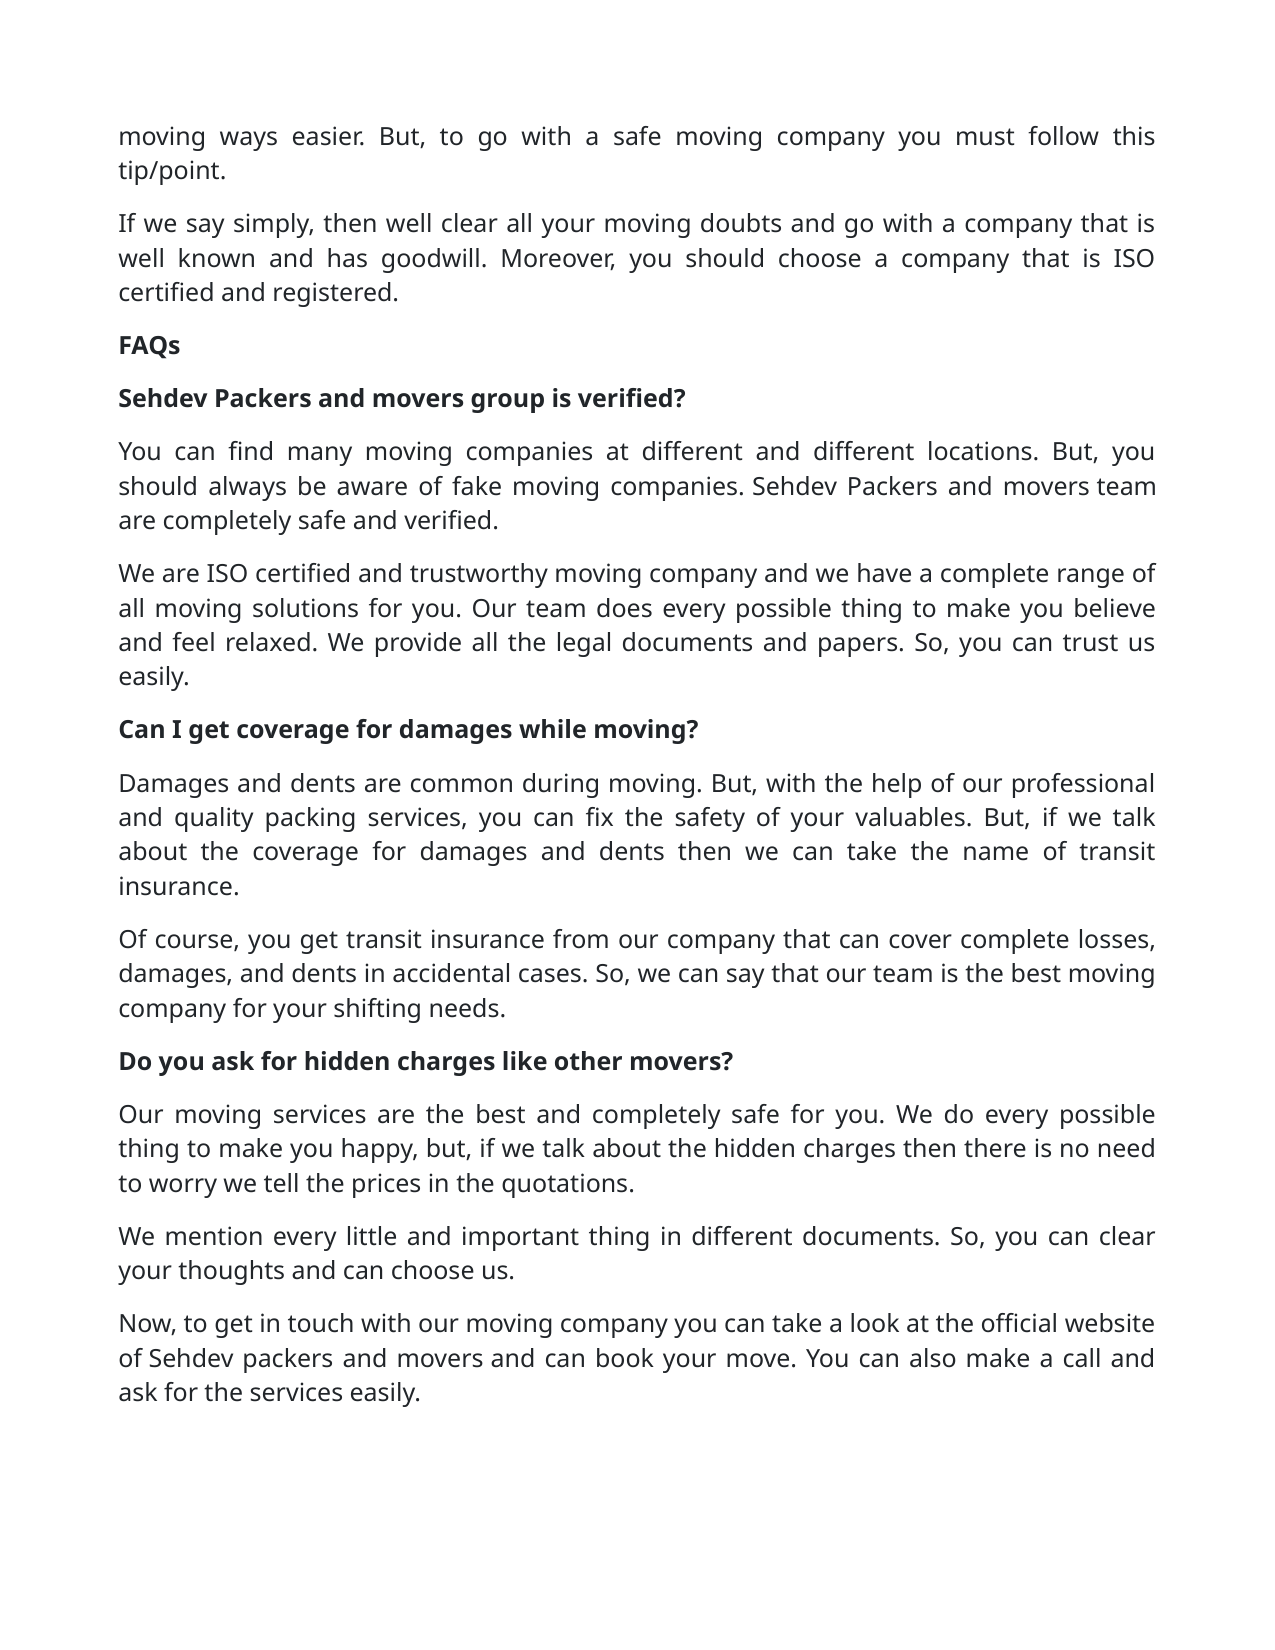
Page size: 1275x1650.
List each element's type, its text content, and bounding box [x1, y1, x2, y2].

text We are ISO certified and trustworthy moving company and we have a complete range of all moving solutions for you. Our team does every possible thing to make you believe and feel relaxed. We provide all the legal documents and papers. So, you can trust us easily. [118, 556, 1157, 693]
text Damages and dents are common during moving. But, with the help of our professional and quality packing services, you can fix the safety of your valuables. But, if we talk about the coverage for damages and dents then we can take the name of transit insurance. [118, 765, 1157, 902]
text Do you ask for hidden charges like other movers? [118, 1043, 1157, 1077]
text You can find many moving companies at different and different locations. But, you should always be aware of fake moving companies. Sehdev Packers and movers team are completely safe and verified. [118, 434, 1157, 537]
text Of course, you get transit insurance from our company that can cover complete losses, damages, and dents in accidental cases. So, we can say that our team is the best moving company for your shifting needs. [118, 921, 1157, 1024]
text Sehdev Packers and movers group is verified? [118, 381, 1157, 415]
text If we say simply, then well clear all your moving doubts and go with a company that is well known and has goodwill. Moreover, you should choose a company that is ISO certified and registered. [118, 206, 1157, 309]
text moving ways easier. But, to go with a safe moving company you must follow this tip/point. [118, 118, 1157, 187]
text Now, to get in touch with our moving company you can take a look at the official website of Sehdev packers and movers and can book your move. You can also make a call and ask for the services easily. [118, 1306, 1157, 1409]
text FAQs [118, 327, 1157, 362]
text We mention every little and important thing in different documents. So, you can clear your thoughts and can choose us. [118, 1218, 1157, 1287]
text Our moving services are the best and completely safe for you. We do every possible thing to make you happy, but, if we talk about the hidden charges then there is no need to worry we tell the prices in the quotations. [118, 1096, 1157, 1199]
text Can I get coverage for damages while moving? [118, 712, 1157, 746]
